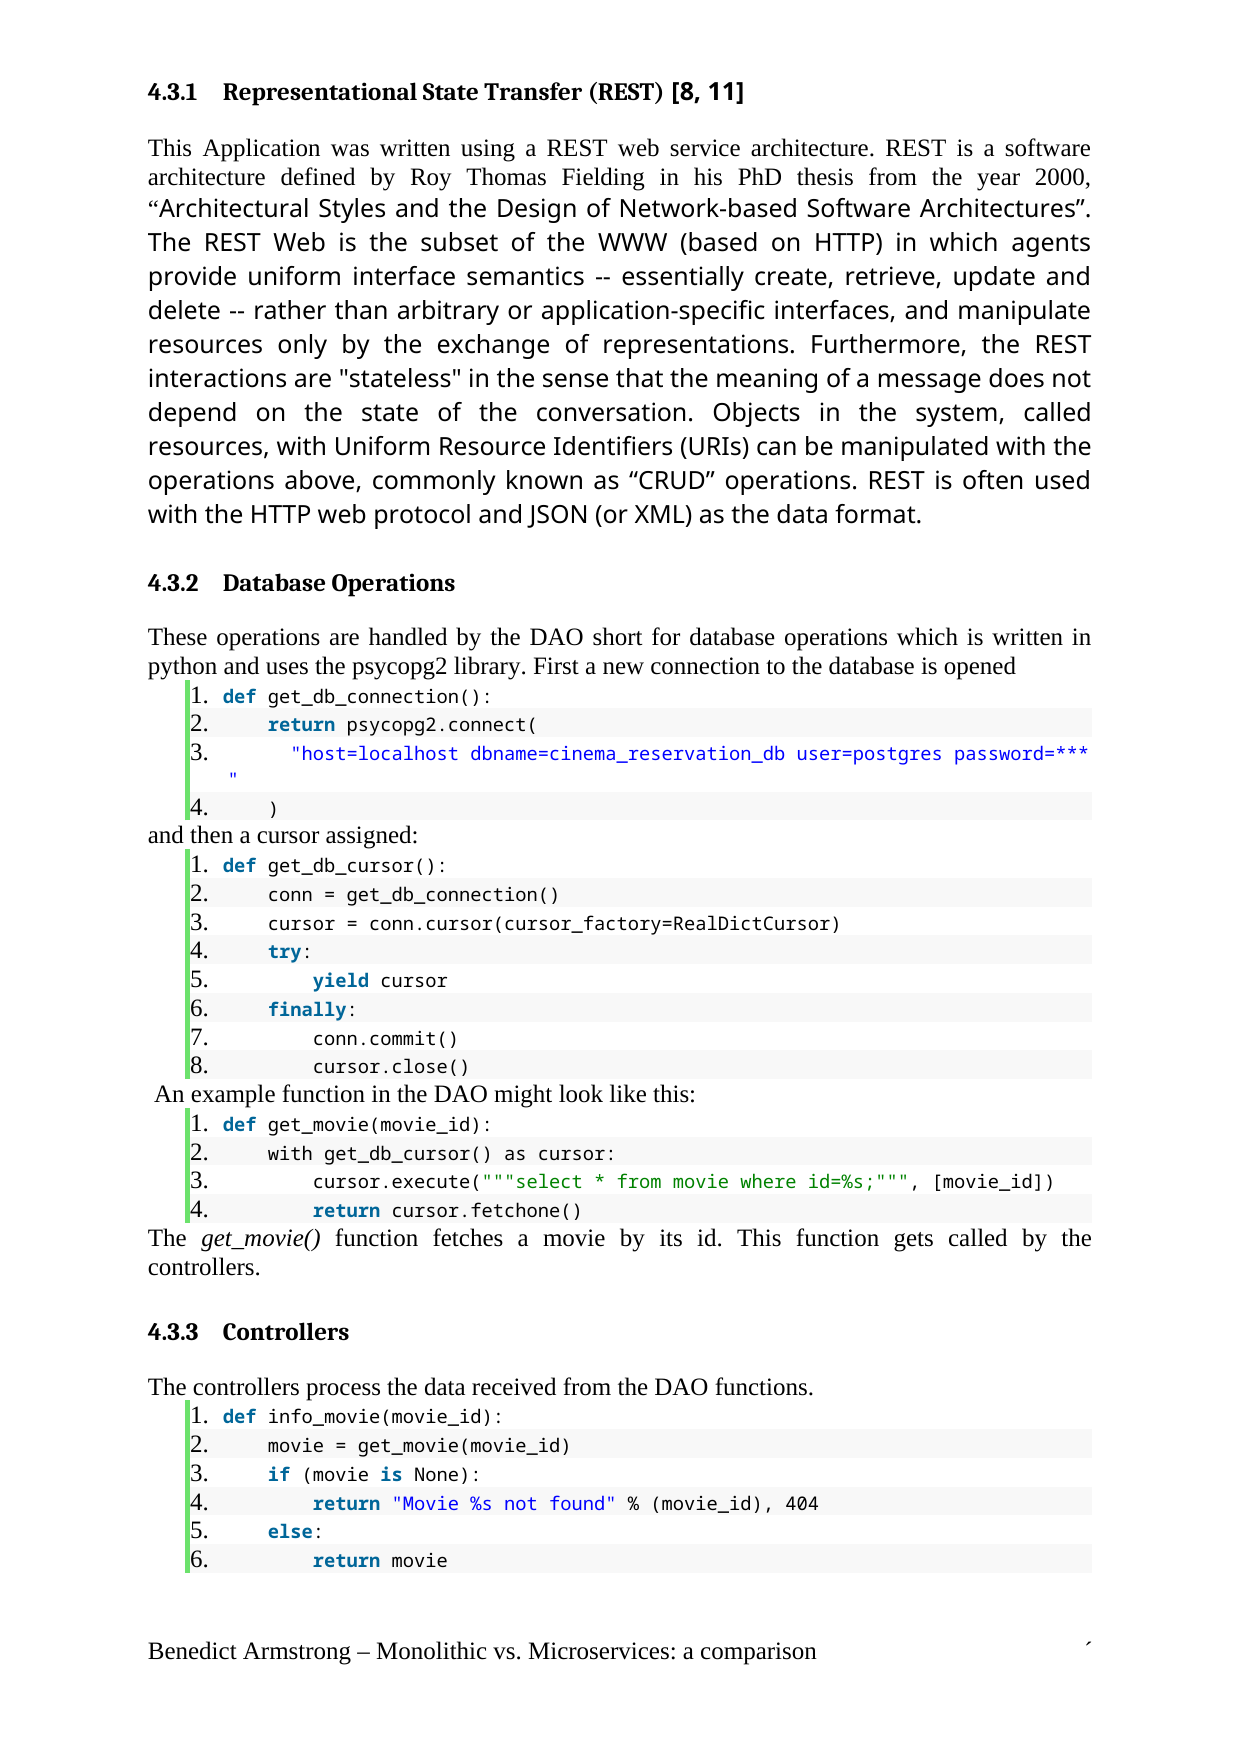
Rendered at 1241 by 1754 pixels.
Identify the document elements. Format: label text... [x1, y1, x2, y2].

text and then a cursor assigned: [148, 820, 1092, 849]
list finally: [190, 993, 1092, 1022]
list "host=localhost dbname=cinema_reservation_db user=postgres password=***" [190, 737, 1092, 792]
list cursor.close() [190, 1050, 1092, 1079]
list conn = get_db_connection() [190, 878, 1092, 907]
list movie = get_movie(movie_id) [190, 1429, 1092, 1458]
text The get_movie() function fetches a movie by its id. This function gets called by the controllers. [148, 1223, 1092, 1280]
list if (movie is None): [190, 1458, 1092, 1487]
list def get_db_connection(): [190, 680, 1092, 708]
list def get_movie(movie_id): [190, 1108, 1092, 1137]
list def info_movie(movie_id): [190, 1400, 1092, 1429]
list try: [190, 935, 1092, 964]
list return cursor.fetchone() [190, 1194, 1092, 1223]
subtitle Representational State Transfer (REST) [8, 11] [148, 74, 1092, 108]
list else: [190, 1515, 1092, 1544]
text This Application was written using a REST web service architecture. REST is a software architecture defined by Roy Thomas Fielding in his PhD thesis from the year 2000, “Architectural Styles and the Design of Network-based Software Architectures”. The REST Web is the subset of the WWW (based on HTTP) in which agents provide uniform interface semantics -- essentially create, retrieve, update and delete -- rather than arbitrary or application-specific interfaces, and manipulate resources only by the exchange of representations. Furthermore, the REST interactions are "stateless" in the sense that the meaning of a message does not depend on the state of the conversation. Objects in the system, called resources, with Uniform Resource Identifiers (URIs) can be manipulated with the operations above, commonly known as “CRUD” operations. REST is often used with the HTTP web protocol and JSON (or XML) as the data format. [148, 133, 1092, 531]
text An example function in the DAO might look like this: [148, 1079, 1092, 1108]
text These operations are handled by the DAO short for database operations which is written in python and uses the psycopg2 library. First a new connection to the database is opened [148, 622, 1092, 680]
list yield cursor [190, 964, 1092, 993]
list return movie [190, 1544, 1092, 1573]
subtitle Database Operations [148, 568, 1092, 597]
subtitle Controllers [148, 1318, 1092, 1347]
list def get_db_cursor(): [190, 849, 1092, 878]
text The controllers process the data received from the DAO functions. [148, 1372, 1092, 1400]
list with get_db_cursor() as cursor: [190, 1137, 1092, 1165]
list conn.commit() [190, 1022, 1092, 1050]
list cursor = conn.cursor(cursor_factory=RealDictCursor) [190, 907, 1092, 935]
list cursor.execute("""select * from movie where id=%s;""", [movie_id]) [190, 1165, 1092, 1194]
list ) [190, 792, 1092, 820]
list return "Movie %s not found" % (movie_id), 404 [190, 1487, 1092, 1515]
list return psycopg2.connect( [190, 708, 1092, 737]
